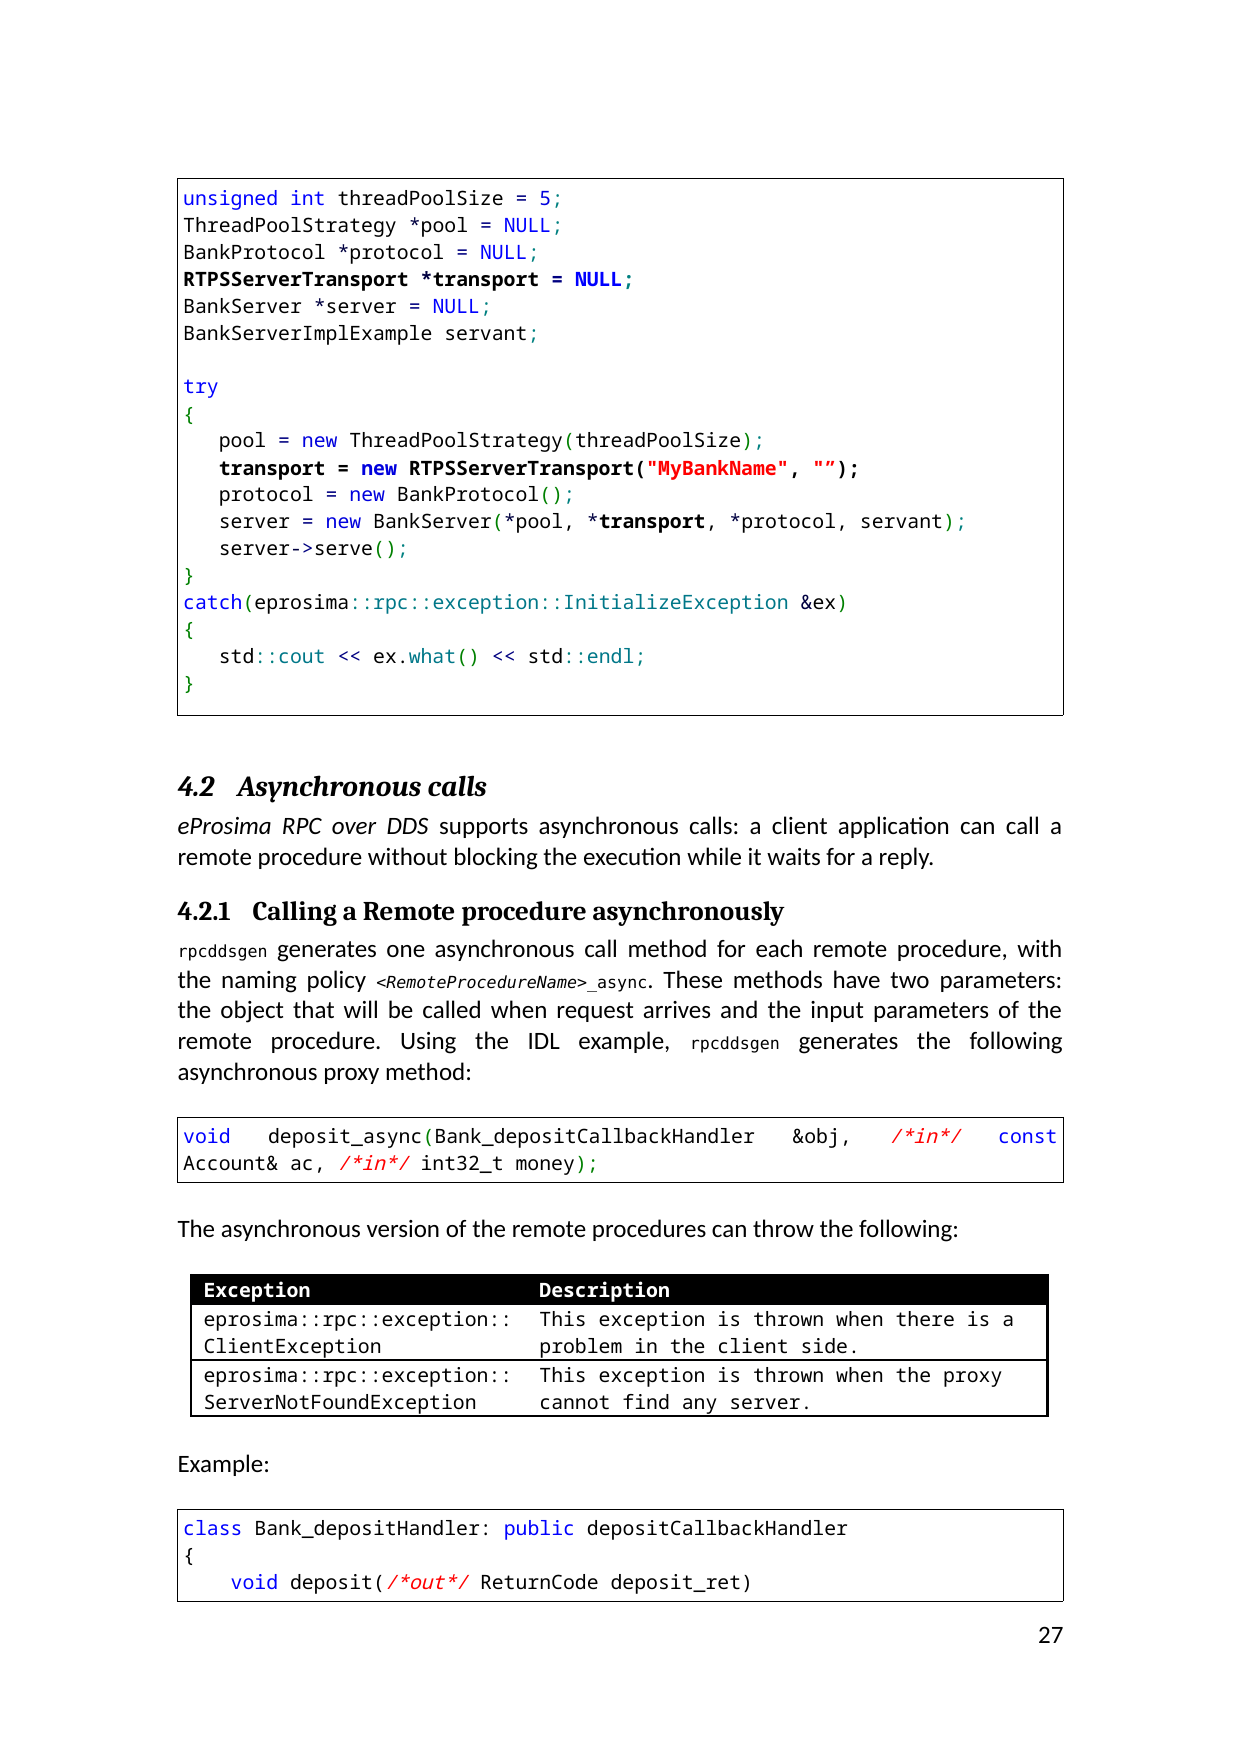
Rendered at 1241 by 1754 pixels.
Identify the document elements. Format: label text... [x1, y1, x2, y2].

table_cell eprosima::rpc::exception::ServerNotFoundException [192, 1361, 527, 1415]
table_header class Bank_depositHandler: public depositCallbackHandler { void deposit(/*out*/ ReturnCode deposit_ret) [178, 1510, 1063, 1601]
table_header Description [527, 1276, 1046, 1303]
table_header Exception [192, 1276, 527, 1303]
subtitle Asynchronous calls [177, 770, 1063, 804]
subtitle Calling a Remote procedure asynchronously [177, 896, 1063, 927]
table_cell eprosima::rpc::exception::ClientException [192, 1305, 527, 1359]
table_header unsigned int threadPoolSize = 5; ThreadPoolStrategy *pool = NULL; BankProtocol *protocol = NULL; RTPSServerTransport *transport = NULL; BankServer *server = NULL; BankServerImplExample servant; try { pool = new ThreadPoolStrategy(threadPoolSize); transport = new RTPSServerTransport("MyBankName", "”); protocol = new BankProtocol(); server = new BankServer(*pool, *transport, *protocol, servant); server->serve(); } catch(eprosima::rpc::exception::InitializeException &ex) { std::cout << ex.what() << std::endl; } [178, 179, 1063, 715]
text rpcddsgen generates one asynchronous call method for each remote procedure, with the naming policy <RemoteProcedureName>_async. These methods have two parameters: the object that will be called when request arrives and the input parameters of the remote procedure. Using the IDL example, rpcddsgen generates the following asynchronous proxy method: [177, 934, 1063, 1086]
text The asynchronous version of the remote procedures can throw the following: [177, 1213, 1063, 1243]
table_cell This exception is thrown when the proxy cannot find any server. [527, 1361, 1046, 1415]
table_cell This exception is thrown when there is a problem in the client side. [527, 1305, 1046, 1359]
text eProsima RPC over DDS supports asynchronous calls: a client application can call a remote procedure without blocking the execution while it waits for a reply. [177, 810, 1063, 871]
table_header void deposit_async(Bank_depositCallbackHandler &obj, /*in*/ const Account& ac, /*in*/ int32_t money); [178, 1118, 1063, 1182]
text Example: [177, 1448, 1063, 1478]
